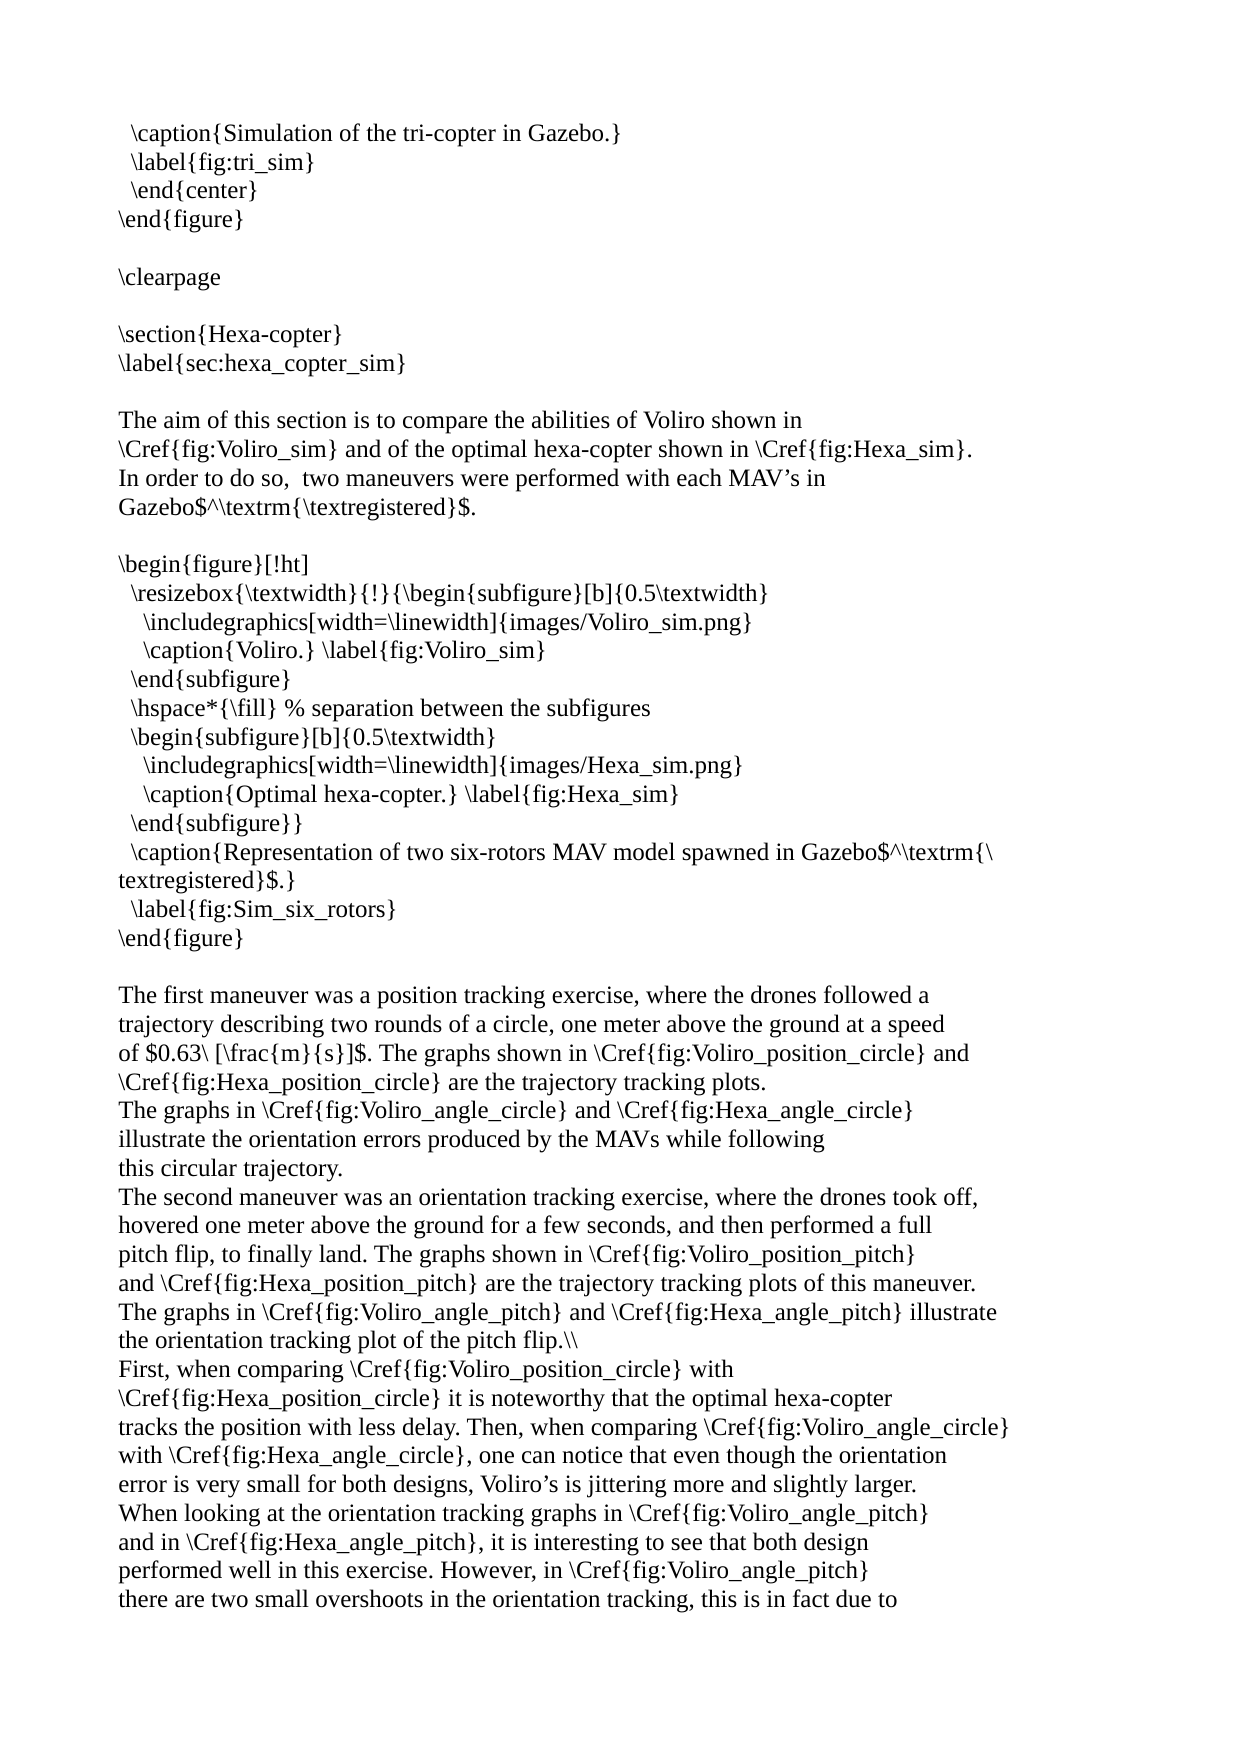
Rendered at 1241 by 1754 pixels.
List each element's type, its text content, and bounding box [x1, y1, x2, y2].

text \end{subfigure}} [118, 808, 1122, 837]
text performed well in this exercise. However, in \Cref{fig:Voliro_angle_pitch} [118, 1556, 1122, 1584]
text of $0.63\ [\frac{m}{s}]$. The graphs shown in \Cref{fig:Voliro_position_circle} and [118, 1038, 1122, 1067]
text First, when comparing \Cref{fig:Voliro_position_circle} with [118, 1354, 1122, 1383]
text \end{center} [118, 176, 1122, 204]
text \end{figure} [118, 204, 1122, 233]
text \label{fig:tri_sim} [118, 147, 1122, 176]
text \begin{subfigure}[b]{0.5\textwidth} [118, 722, 1122, 751]
text In order to do so, two maneuvers were performed with each MAV’s in [118, 463, 1122, 492]
text this circular trajectory. [118, 1153, 1122, 1182]
text \begin{figure}[!ht] [118, 549, 1122, 578]
text When looking at the orientation tracking graphs in \Cref{fig:Voliro_angle_pitch} [118, 1498, 1122, 1527]
text and in \Cref{fig:Hexa_angle_pitch}, it is interesting to see that both design [118, 1527, 1122, 1556]
text The graphs in \Cref{fig:Voliro_angle_circle} and \Cref{fig:Hexa_angle_circle} [118, 1096, 1122, 1124]
text \clearpage [118, 262, 1122, 291]
text \section{Hexa-copter} [118, 319, 1122, 348]
text \caption{Voliro.} \label{fig:Voliro_sim} [118, 636, 1122, 664]
text illustrate the orientation errors produced by the MAVs while following [118, 1124, 1122, 1153]
text there are two small overshoots in the orientation tracking, this is in fact due to [118, 1584, 1122, 1613]
text \caption{Optimal hexa-copter.} \label{fig:Hexa_sim} [118, 779, 1122, 808]
text \caption{Simulation of the tri-copter in Gazebo.} [118, 118, 1122, 147]
text The first maneuver was a position tracking exercise, where the drones followed a [118, 981, 1122, 1009]
text and \Cref{fig:Hexa_position_pitch} are the trajectory tracking plots of this maneuver. [118, 1268, 1122, 1297]
text error is very small for both designs, Voliro’s is jittering more and slightly larger. [118, 1469, 1122, 1498]
text \label{sec:hexa_copter_sim} [118, 348, 1122, 377]
text the orientation tracking plot of the pitch flip.\\ [118, 1326, 1122, 1354]
text \resizebox{\textwidth}{!}{\begin{subfigure}[b]{0.5\textwidth} [118, 578, 1122, 607]
text \end{subfigure} [118, 664, 1122, 693]
text \end{figure} [118, 923, 1122, 952]
text trajectory describing two rounds of a circle, one meter above the ground at a speed [118, 1009, 1122, 1038]
text with \Cref{fig:Hexa_angle_circle}, one can notice that even though the orientation [118, 1441, 1122, 1469]
text \includegraphics[width=\linewidth]{images/Voliro_sim.png} [118, 607, 1122, 636]
text hovered one meter above the ground for a few seconds, and then performed a full [118, 1211, 1122, 1239]
text \label{fig:Sim_six_rotors} [118, 894, 1122, 923]
text \Cref{fig:Hexa_position_circle} it is noteworthy that the optimal hexa-copter [118, 1383, 1122, 1412]
text The second maneuver was an orientation tracking exercise, where the drones took off, [118, 1182, 1122, 1211]
text The graphs in \Cref{fig:Voliro_angle_pitch} and \Cref{fig:Hexa_angle_pitch} illustrate [118, 1297, 1122, 1326]
text \includegraphics[width=\linewidth]{images/Hexa_sim.png} [118, 751, 1122, 779]
text tracks the position with less delay. Then, when comparing \Cref{fig:Voliro_angle_circle} [118, 1412, 1122, 1441]
text Gazebo$^\textrm{\textregistered}$. [118, 492, 1122, 521]
text \Cref{fig:Hexa_position_circle} are the trajectory tracking plots. [118, 1067, 1122, 1096]
text pitch flip, to finally land. The graphs shown in \Cref{fig:Voliro_position_pitch} [118, 1239, 1122, 1268]
text \hspace*{\fill} % separation between the subfigures [118, 693, 1122, 722]
text \Cref{fig:Voliro_sim} and of the optimal hexa-copter shown in \Cref{fig:Hexa_sim}. [118, 434, 1122, 463]
text \caption{Representation of two six-rotors MAV model spawned in Gazebo$^\textrm{\textregistered}$.} [118, 837, 1122, 894]
text The aim of this section is to compare the abilities of Voliro shown in [118, 406, 1122, 434]
